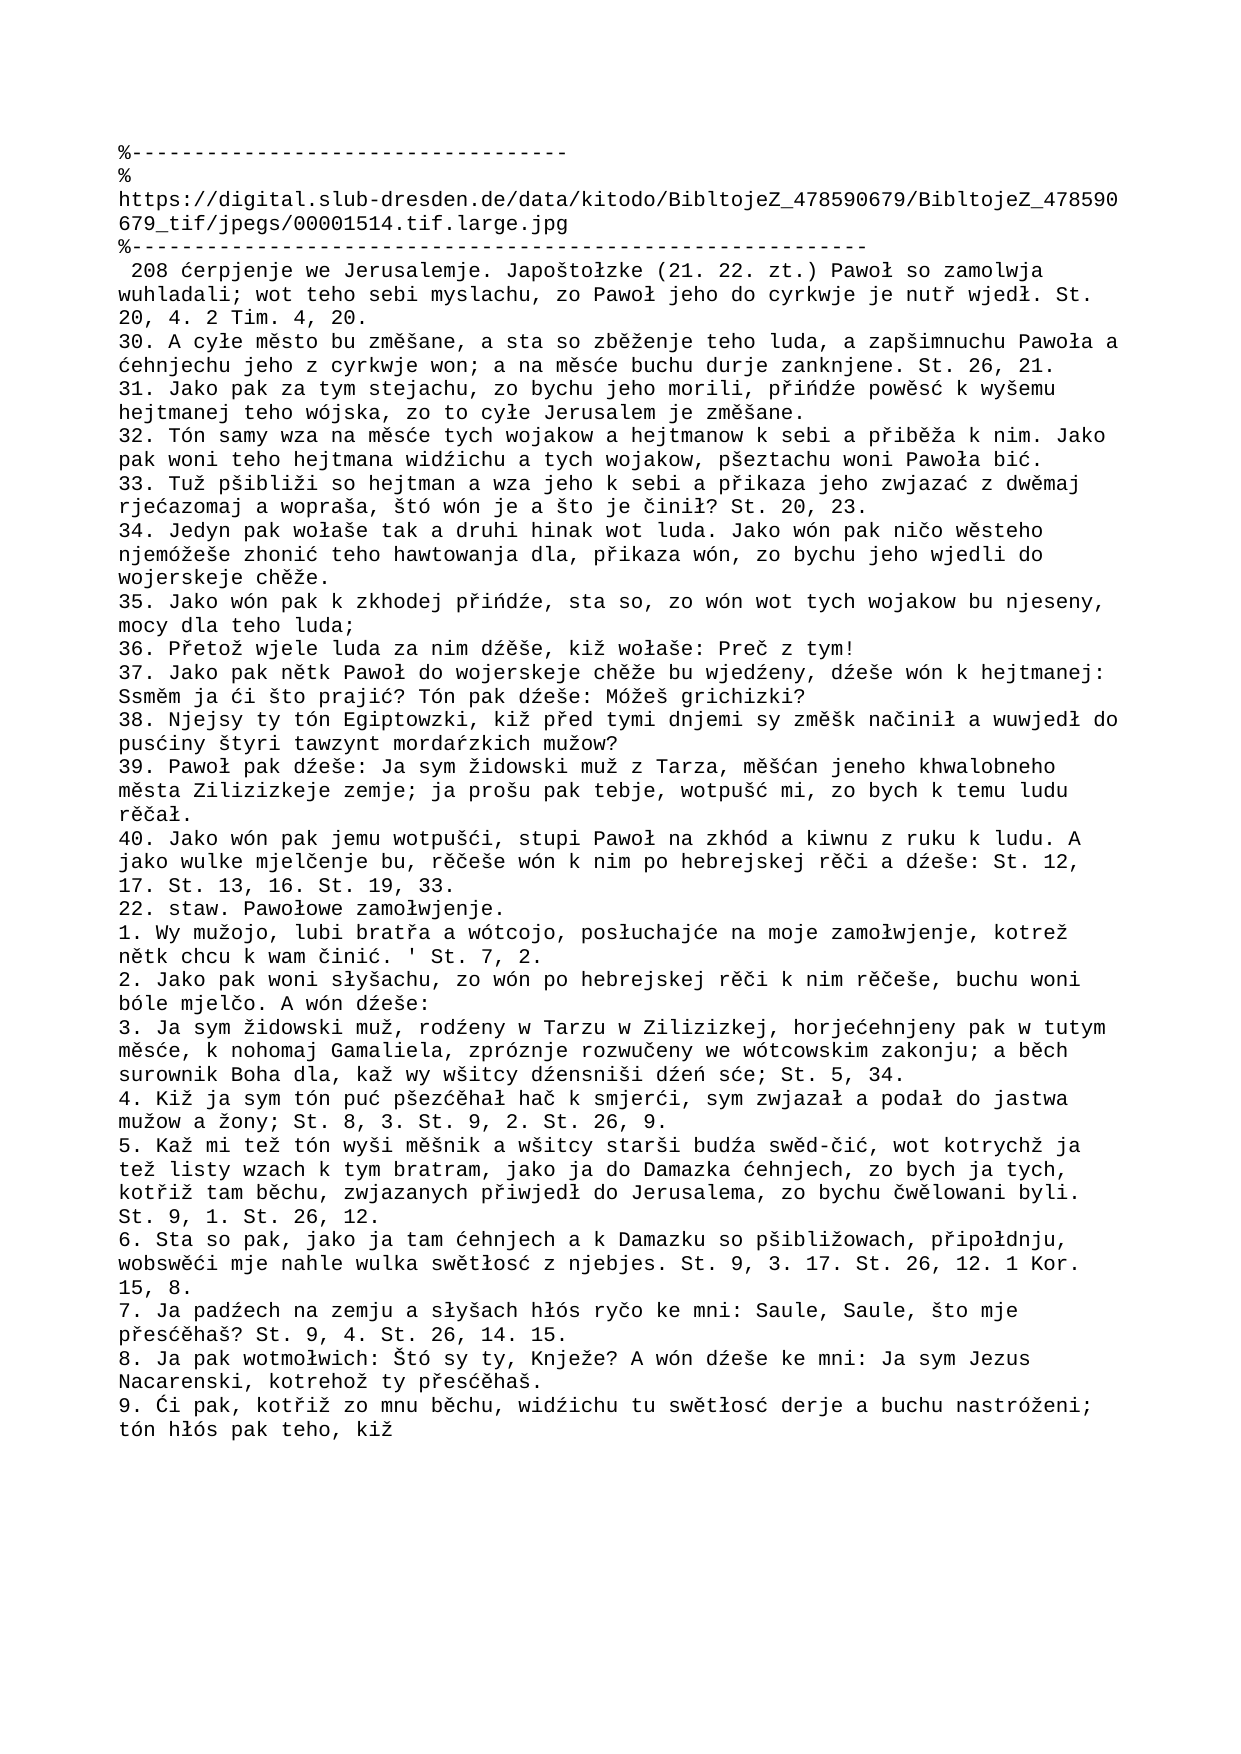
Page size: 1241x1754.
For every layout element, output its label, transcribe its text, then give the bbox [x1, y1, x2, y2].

text 32. Tón samy wza na měsće tych wojakow a hejtmanow k sebi a přiběža k nim. Jako pak woni teho hejtmana widźichu a tych wojakow, pšeztachu woni Pawoła bić. [118, 426, 1122, 473]
text 22. staw. Pawołowe zamołwjenje. [118, 898, 1122, 922]
text 1. Wy mužojo, lubi bratřa a wótcojo, posłuchajće na moje zamołwjenje, kotrež nětk chcu k wam činić. ' St. 7, 2. [118, 922, 1122, 969]
text 30. A cyłe město bu změšane, a sta so zběženje teho luda, a zapšimnuchu Pawoła a ćehnjechu jeho z cyrkwje won; a na měsće buchu durje zanknjene. St. 26, 21. [118, 331, 1122, 378]
text 38. Njejsy ty tón Egiptowzki, kiž před tymi dnjemi sy změšk načinił a wuwjedł do pusćiny štyri tawzynt mordaŕzkich mužow? [118, 709, 1122, 757]
text 36. Přetož wjele luda za nim dźěše, kiž wołaše: Preč z tym! [118, 638, 1122, 662]
text 31. Jako pak za tym stejachu, zo bychu jeho morili, přińdźe powěsć k wyšemu hejtmanej teho wójska, zo to cyłe Jerusalem je změšane. [118, 378, 1122, 426]
text 40. Jako wón pak jemu wotpušći, stupi Pawoł na zkhód a kiwnu z ruku k ludu. A jako wulke mjelčenje bu, rěčeše wón k nim po hebrejskej rěči a dźeše: St. 12, 17. St. 13, 16. St. 19, 33. [118, 827, 1122, 898]
text 33. Tuž pšibliži so hejtman a wza jeho k sebi a přikaza jeho zwjazać z dwěmaj rjećazomaj a wopraša, štó wón je a što je činił? St. 20, 23. [118, 473, 1122, 520]
text % https://digital.slub-dresden.de/data/kitodo/BibltojeZ_478590679/BibltojeZ_478590679_tif/jpegs/00001514.tif.large.jpg [118, 165, 1122, 236]
text 37. Jako pak nětk Pawoł do wojerskeje chěže bu wjedźeny, dźeše wón k hejtmanej: Ssměm ja ći što prajić? Tón pak dźeše: Móžeš grichizki? [118, 662, 1122, 709]
text 5. Kaž mi tež tón wyši měšnik a wšitcy starši budźa swěd-čić, wot kotrychž ja tež listy wzach k tym bratram, jako ja do Damazka ćehnjech, zo bych ja tych, kotřiž tam běchu, zwjazanych přiwjedł do Jerusalema, zo bychu čwělowani byli. St. 9, 1. St. 26, 12. [118, 1135, 1122, 1229]
text 34. Jedyn pak wołaše tak a druhi hinak wot luda. Jako wón pak ničo wěsteho njemóžeše zhonić teho hawtowanja dla, přikaza wón, zo bychu jeho wjedli do wojerskeje chěže. [118, 520, 1122, 591]
text 9. Ći pak, kotřiž zo mnu běchu, widźichu tu swětłosć derje a buchu nastróženi; tón hłós pak teho, kiž [118, 1395, 1122, 1442]
text 6. Sta so pak, jako ja tam ćehnjech a k Damazku so pšibližowach, připołdnju, wobswěći mje nahle wulka swětłosć z njebjes. St. 9, 3. 17. St. 26, 12. 1 Kor. 15, 8. [118, 1229, 1122, 1300]
text %----------------------------------- [118, 142, 1122, 165]
text 8. Ja pak wotmołwich: Štó sy ty, Knježe? A wón dźeše ke mni: Ja sym Jezus Nacarenski, kotrehož ty přesćěhaš. [118, 1348, 1122, 1395]
text 7. Ja padźech na zemju a słyšach hłós ryčo ke mni: Saule, Saule, što mje přesćěhaš? St. 9, 4. St. 26, 14. 15. [118, 1300, 1122, 1348]
text 39. Pawoł pak dźeše: Ja sym židowski muž z Tarza, měšćan jeneho khwalobneho města Zilizizkeje zemje; ja prošu pak tebje, wotpušć mi, zo bych k temu ludu rěčał. [118, 757, 1122, 827]
text 4. Kiž ja sym tón puć pšezćěhał hač k smjerći, sym zwjazał a podał do jastwa mužow a žony; St. 8, 3. St. 9, 2. St. 26, 9. [118, 1088, 1122, 1135]
text 2. Jako pak woni słyšachu, zo wón po hebrejskej rěči k nim rěčeše, buchu woni bóle mjelčo. A wón dźeše: [118, 969, 1122, 1017]
text 35. Jako wón pak k zkhodej přińdźe, sta so, zo wón wot tych wojakow bu njeseny, mocy dla teho luda; [118, 591, 1122, 638]
text 208 ćerpjenje we Jerusalemje. Japoštołzke (21. 22. zt.) Pawoł so zamolwja wuhladali; wot teho sebi myslachu, zo Pawoł jeho do cyrkwje je nutř wjedł. St. 20, 4. 2 Tim. 4, 20. [118, 260, 1122, 331]
text %----------------------------------------------------------- [118, 236, 1122, 260]
text 3. Ja sym židowski muž, rodźeny w Tarzu w Zilizizkej, horjećehnjeny pak w tutym měsće, k nohomaj Gamaliela, zpróznje rozwučeny we wótcowskim zakonju; a běch surownik Boha dla, kaž wy wšitcy dźensniši dźeń sće; St. 5, 34. [118, 1017, 1122, 1088]
